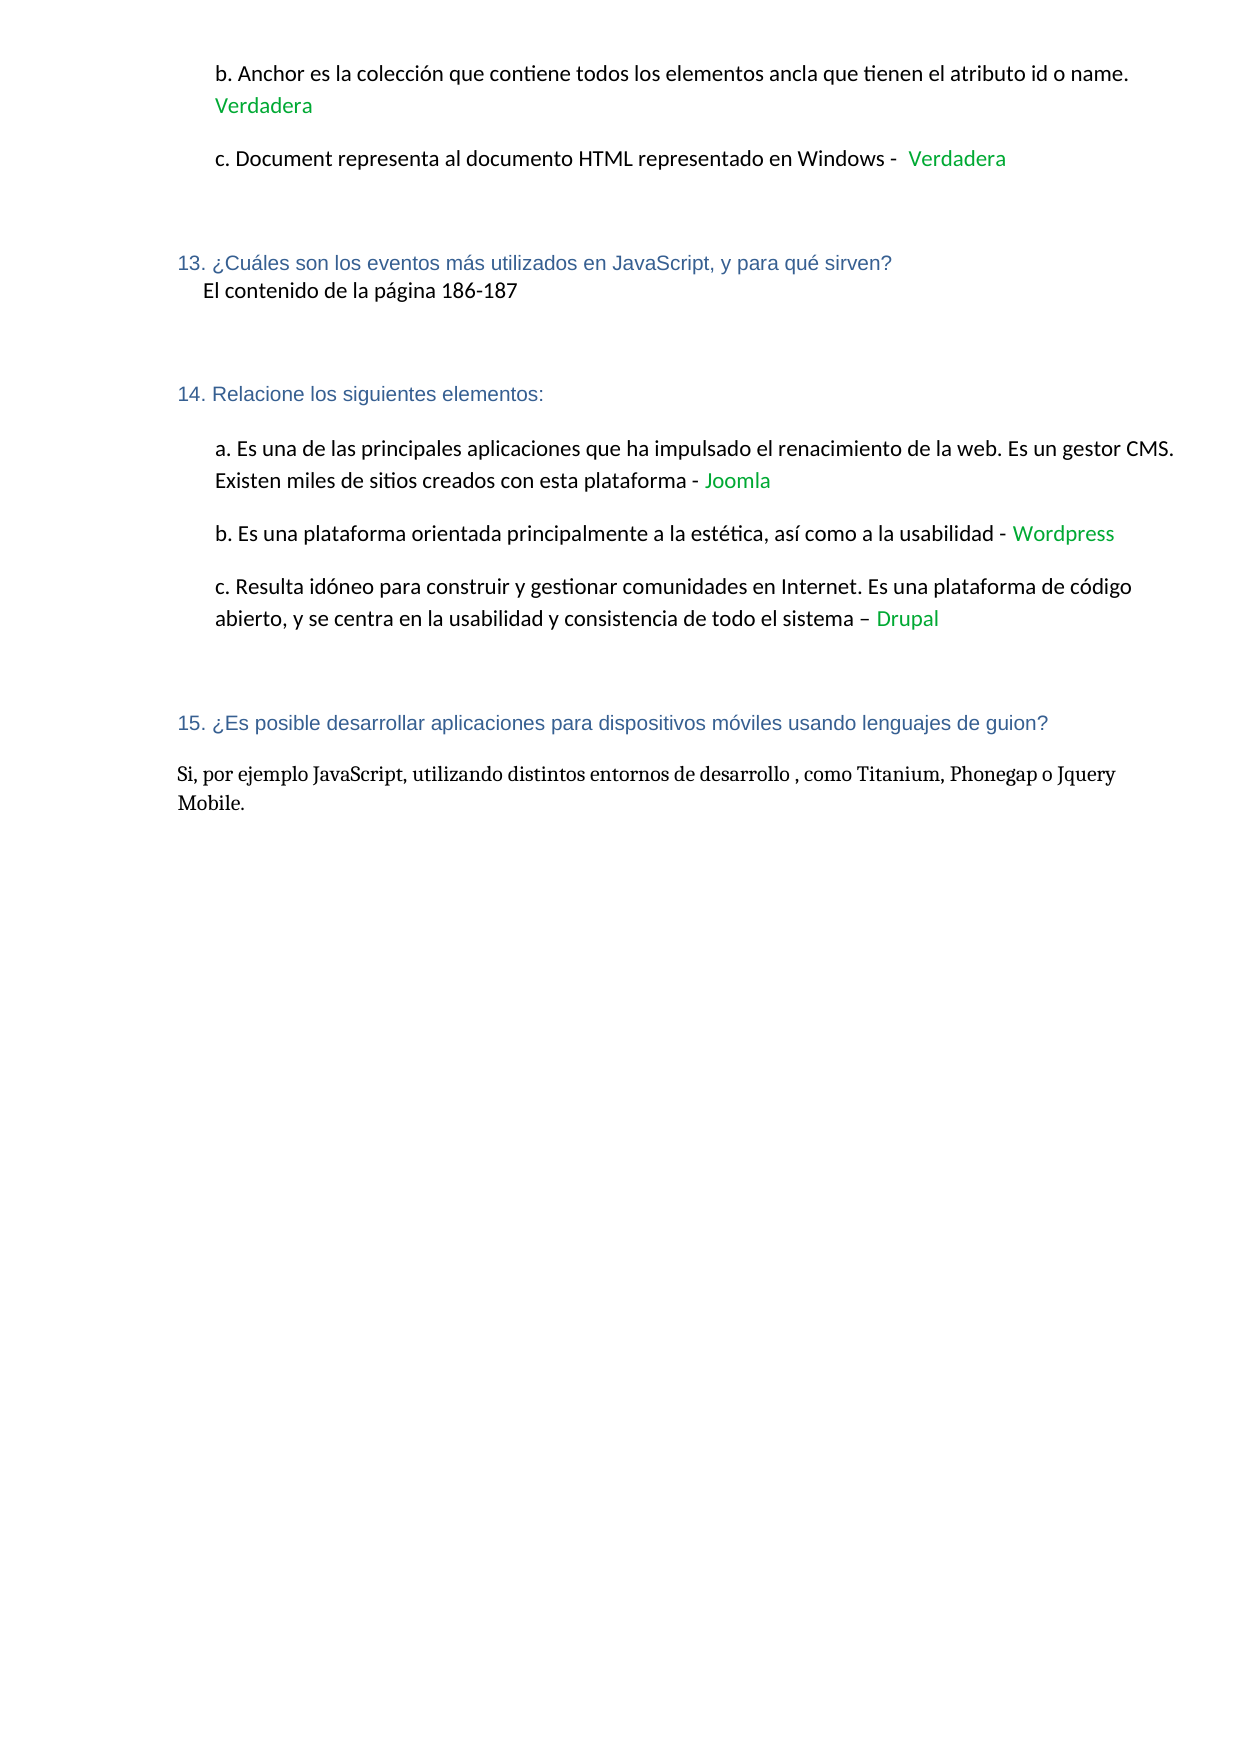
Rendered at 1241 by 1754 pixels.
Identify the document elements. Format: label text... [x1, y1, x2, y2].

text c. Resulta idóneo para construir y gestionar comunidades en Internet. Es una plataforma de código abierto, y se centra en la usabilidad y consistencia de todo el sistema – Drupal [215, 572, 1181, 632]
text c. Document representa al documento HTML representado en Windows - Verdadera [215, 144, 1181, 172]
subtitle 15. ¿Es posible desarrollar aplicaciones para dispositivos móviles usando lenguajes de guion? [177, 710, 1181, 760]
subtitle 13. ¿Cuáles son los eventos más utilizados en JavaScript, y para qué sirven? [177, 250, 1181, 274]
text b. Anchor es la colección que contiene todos los elementos ancla que tienen el atributo id o name. Verdadera [215, 59, 1181, 119]
text Si, por ejemplo JavaScript, utilizando distintos entornos de desarrollo , como Titanium, Phonegap o Jquery Mobile. [177, 762, 1181, 816]
text b. Es una plataforma orientada principalmente a la estética, así como a la usabilidad - Wordpress [215, 519, 1181, 547]
subtitle 14. Relacione los siguientes elementos: [177, 382, 1181, 432]
text El contenido de la página 186-187 [177, 276, 1181, 304]
text a. Es una de las principales aplicaciones que ha impulsado el renacimiento de la web. Es un gestor CMS. Existen miles de sitios creados con esta plataforma - Joomla [215, 434, 1181, 494]
